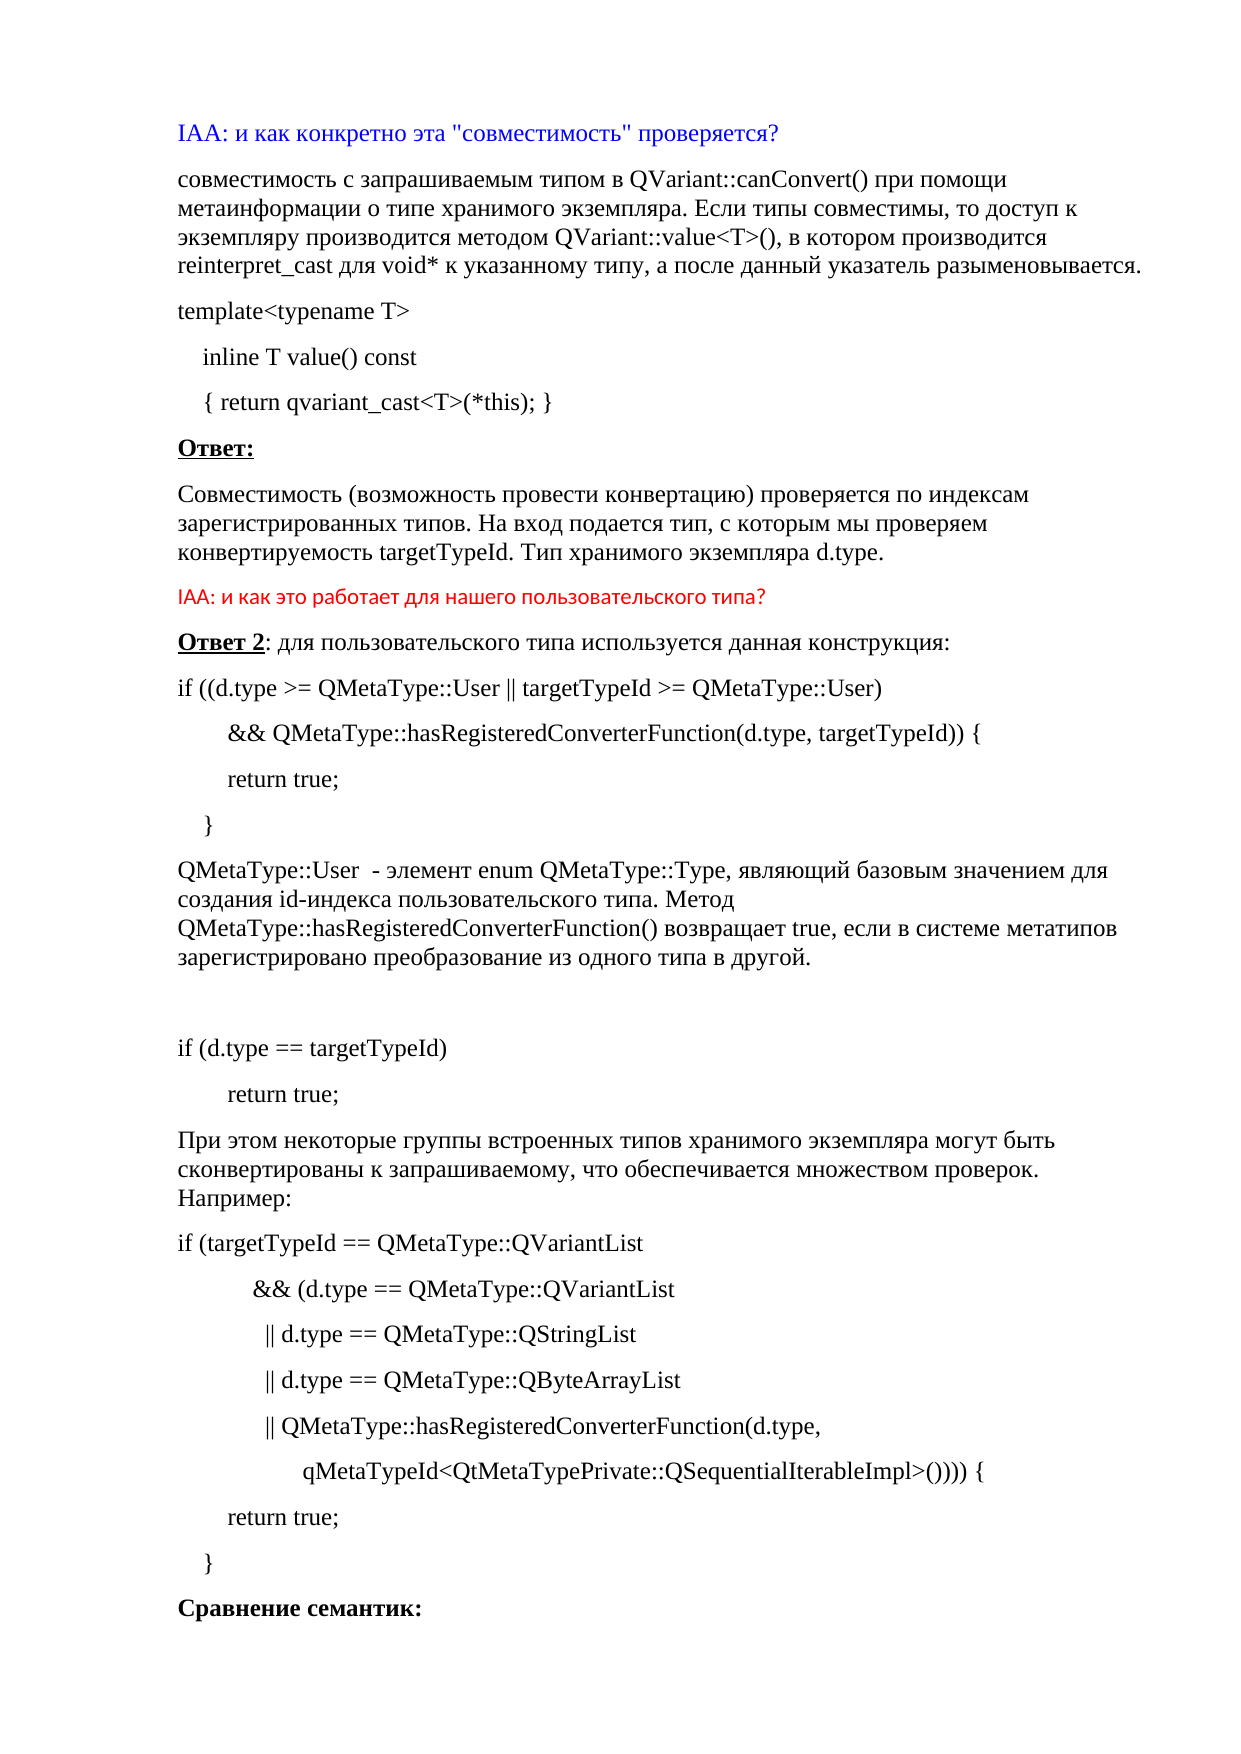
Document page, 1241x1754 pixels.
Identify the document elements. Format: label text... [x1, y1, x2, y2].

text IAA: и как конкретно эта "совместимость" проверяется? [177, 118, 1152, 147]
text При этом некоторые группы встроенных типов хранимого экземпляра могут быть сконвертированы к запрашиваемому, что обеспечивается множеством проверок. Например: [177, 1125, 1152, 1211]
text if (d.type == targetTypeId) [177, 1033, 1152, 1062]
text QMetaType::User - элемент enum QMetaType::Type, являющий базовым значением для создания id-индекса пользовательского типа. Метод QMetaType::hasRegisteredConverterFunction() возвращает true, если в системе метатипов зарегистрировано преобразование из одного типа в другой. [177, 855, 1152, 971]
text } [177, 1548, 1152, 1576]
text Ответ 2: для пользовательского типа используется данная конструкция: [177, 627, 1152, 656]
text } [177, 810, 1152, 838]
text return true; [177, 764, 1152, 793]
text inline T value() const [177, 342, 1152, 371]
text Совместимость (возможность провести конвертацию) проверяется по индексам зарегистрированных типов. На вход подается тип, с которым мы проверяем конвертируемость targetTypeId. Тип хранимого экземпляра d.type. [177, 479, 1152, 565]
text Сравнение семантик: [177, 1593, 1152, 1622]
text Ответ: [177, 433, 1152, 462]
text return true; [177, 1502, 1152, 1531]
text совместимость с запрашиваемым типом в QVariant::canConvert() при помощи метаинформации о типе хранимого экземпляра. Если типы совместимы, то доступ к экземпляру производится методом QVariant::value<T>(), в котором производится reinterpret_cast для void* к указанному типу, а после данный указатель разыменовывается. [177, 164, 1152, 279]
text if ((d.type >= QMetaType::User || targetTypeId >= QMetaType::User) [177, 673, 1152, 702]
text if (targetTypeId == QMetaType::QVariantList [177, 1228, 1152, 1257]
text IAA: и как это работает для нашего пользовательского типа? [177, 582, 1152, 610]
text template<typename T> [177, 296, 1152, 325]
text || QMetaType::hasRegisteredConverterFunction(d.type, [177, 1411, 1152, 1439]
text && (d.type == QMetaType::QVariantList [177, 1274, 1152, 1303]
text || d.type == QMetaType::QStringList [177, 1319, 1152, 1348]
text qMetaTypeId<QtMetaTypePrivate::QSequentialIterableImpl>()))) { [177, 1456, 1152, 1485]
text return true; [177, 1079, 1152, 1108]
text { return qvariant_cast<T>(*this); } [177, 387, 1152, 416]
text && QMetaType::hasRegisteredConverterFunction(d.type, targetTypeId)) { [177, 718, 1152, 747]
text || d.type == QMetaType::QByteArrayList [177, 1365, 1152, 1394]
